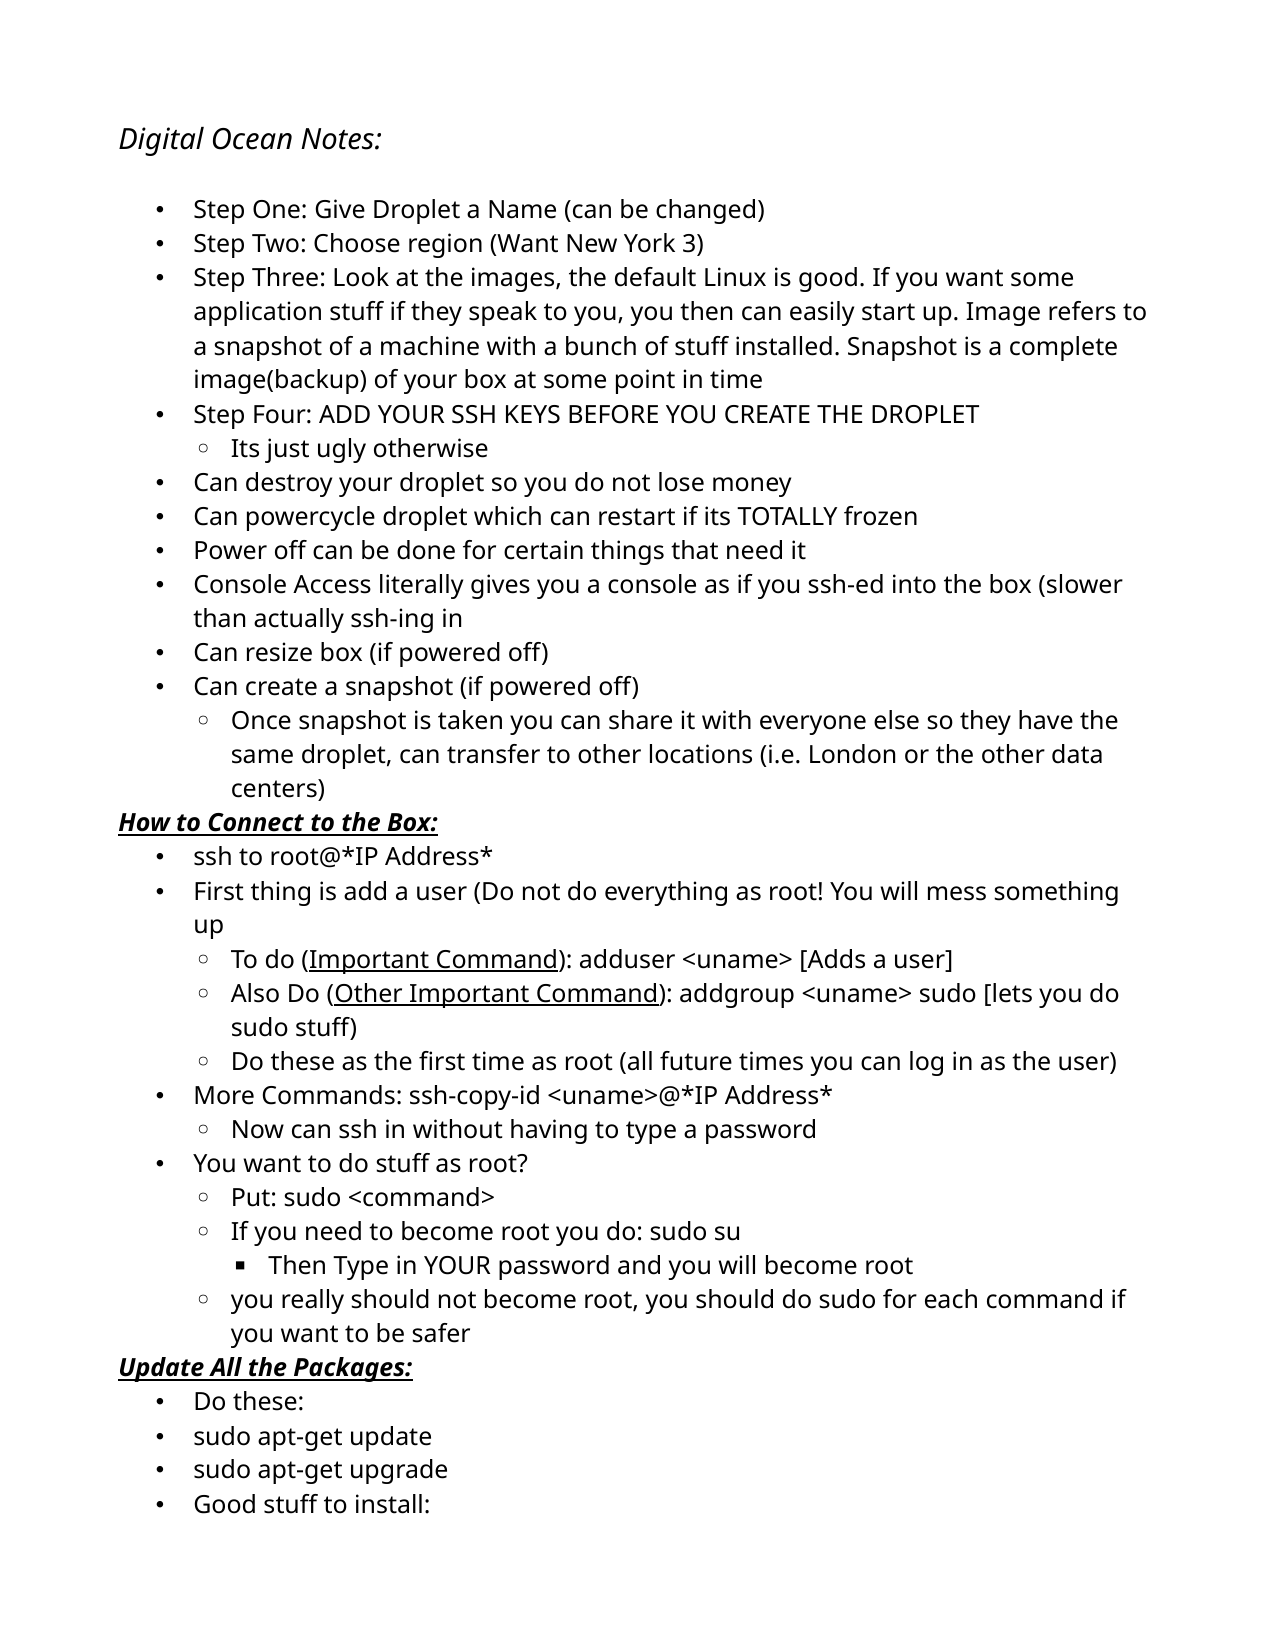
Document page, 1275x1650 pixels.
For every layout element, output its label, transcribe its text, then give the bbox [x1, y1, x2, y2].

list Power off can be done for certain things that need it [156, 532, 1157, 567]
list Console Access literally gives you a console as if you ssh-ed into the box (slower than actually ssh-ing in [156, 567, 1157, 635]
text How to Connect to the Box: [118, 805, 1157, 839]
list Can resize box (if powered off) [156, 635, 1157, 669]
list ssh to root@*IP Address* [156, 839, 1157, 873]
list you really should not become root, you should do sudo for each command if you want to be safer [193, 1282, 1157, 1350]
list Step Three: Look at the images, the default Linux is good. If you want some application stuff if they speak to you, you then can easily start up. Image refers to a snapshot of a machine with a bunch of stuff installed. Snapshot is a complete image(backup) of your box at some point in time [156, 260, 1157, 396]
list Can powercycle droplet which can restart if its TOTALLY frozen [156, 498, 1157, 532]
list Also Do (Other Important Command): addgroup <uname> sudo [lets you do sudo stuff) [193, 975, 1157, 1043]
list More Commands: ssh-copy-id <uname>@*IP Address* [156, 1077, 1157, 1112]
list You want to do stuff as root? [156, 1146, 1157, 1180]
list Now can ssh in without having to type a password [193, 1112, 1157, 1146]
list Can destroy your droplet so you do not lose money [156, 464, 1157, 498]
list sudo apt-get upgrade [156, 1452, 1157, 1486]
list sudo apt-get update [156, 1418, 1157, 1452]
list Can create a snapshot (if powered off) [156, 669, 1157, 703]
list Its just ugly otherwise [193, 430, 1157, 464]
text Update All the Packages: [118, 1350, 1157, 1384]
list Step One: Give Droplet a Name (can be changed) [156, 192, 1157, 226]
list Step Two: Choose region (Want New York 3) [156, 226, 1157, 260]
list Then Type in YOUR password and you will become root [231, 1248, 1157, 1282]
text Digital Ocean Notes: [118, 118, 1157, 158]
list To do (Important Command): adduser <uname> [Adds a user] [193, 941, 1157, 975]
list Put: sudo <command> [193, 1180, 1157, 1214]
list Do these: [156, 1384, 1157, 1418]
list Once snapshot is taken you can share it with everyone else so they have the same droplet, can transfer to other locations (i.e. London or the other data centers) [193, 703, 1157, 805]
list First thing is add a user (Do not do everything as root! You will mess something up [156, 873, 1157, 941]
list Good stuff to install: [156, 1486, 1157, 1520]
list Do these as the first time as root (all future times you can log in as the user) [193, 1043, 1157, 1077]
list Step Four: ADD YOUR SSH KEYS BEFORE YOU CREATE THE DROPLET [156, 396, 1157, 430]
list If you need to become root you do: sudo su [193, 1214, 1157, 1248]
